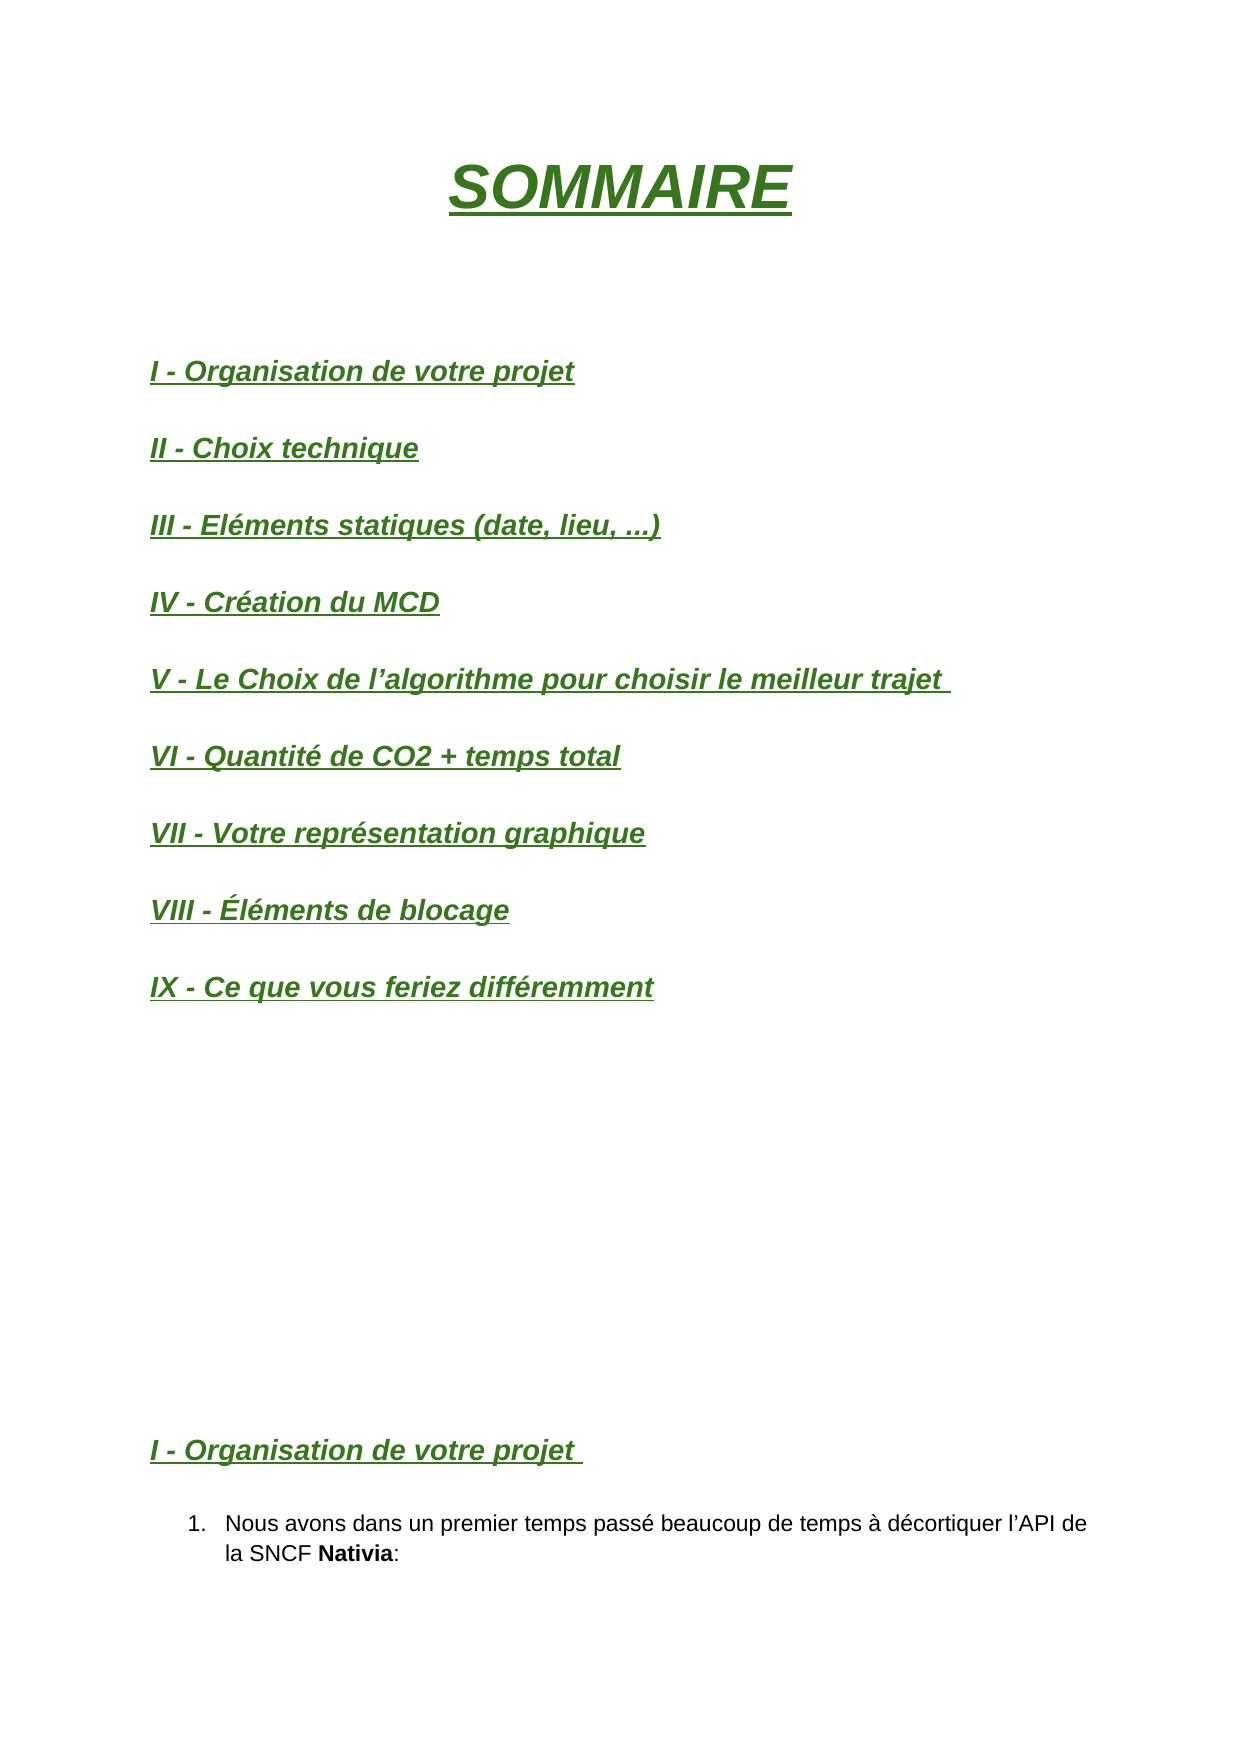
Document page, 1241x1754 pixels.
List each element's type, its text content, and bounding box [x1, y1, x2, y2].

text I - Organisation de votre projet [150, 354, 1090, 387]
text II - Choix technique [150, 431, 1090, 464]
text I - Organisation de votre projet [150, 1433, 1090, 1466]
text IV - Création du MCD [150, 585, 1090, 618]
text VIII - Éléments de blocage [150, 893, 1090, 927]
text IX - Ce que vous feriez différemment [150, 970, 1090, 1004]
list Nous avons dans un premier temps passé beaucoup de temps à décortiquer l’API de la SNCF Nativia: [187, 1510, 1090, 1567]
text VI - Quantité de CO2 + temps total [150, 739, 1090, 773]
text SOMMAIRE [150, 150, 1090, 222]
text III - Eléments statiques (date, lieu, ...) [150, 508, 1090, 541]
text V - Le Choix de l’algorithme pour choisir le meilleur trajet [150, 662, 1090, 696]
text VII - Votre représentation graphique [150, 816, 1090, 850]
